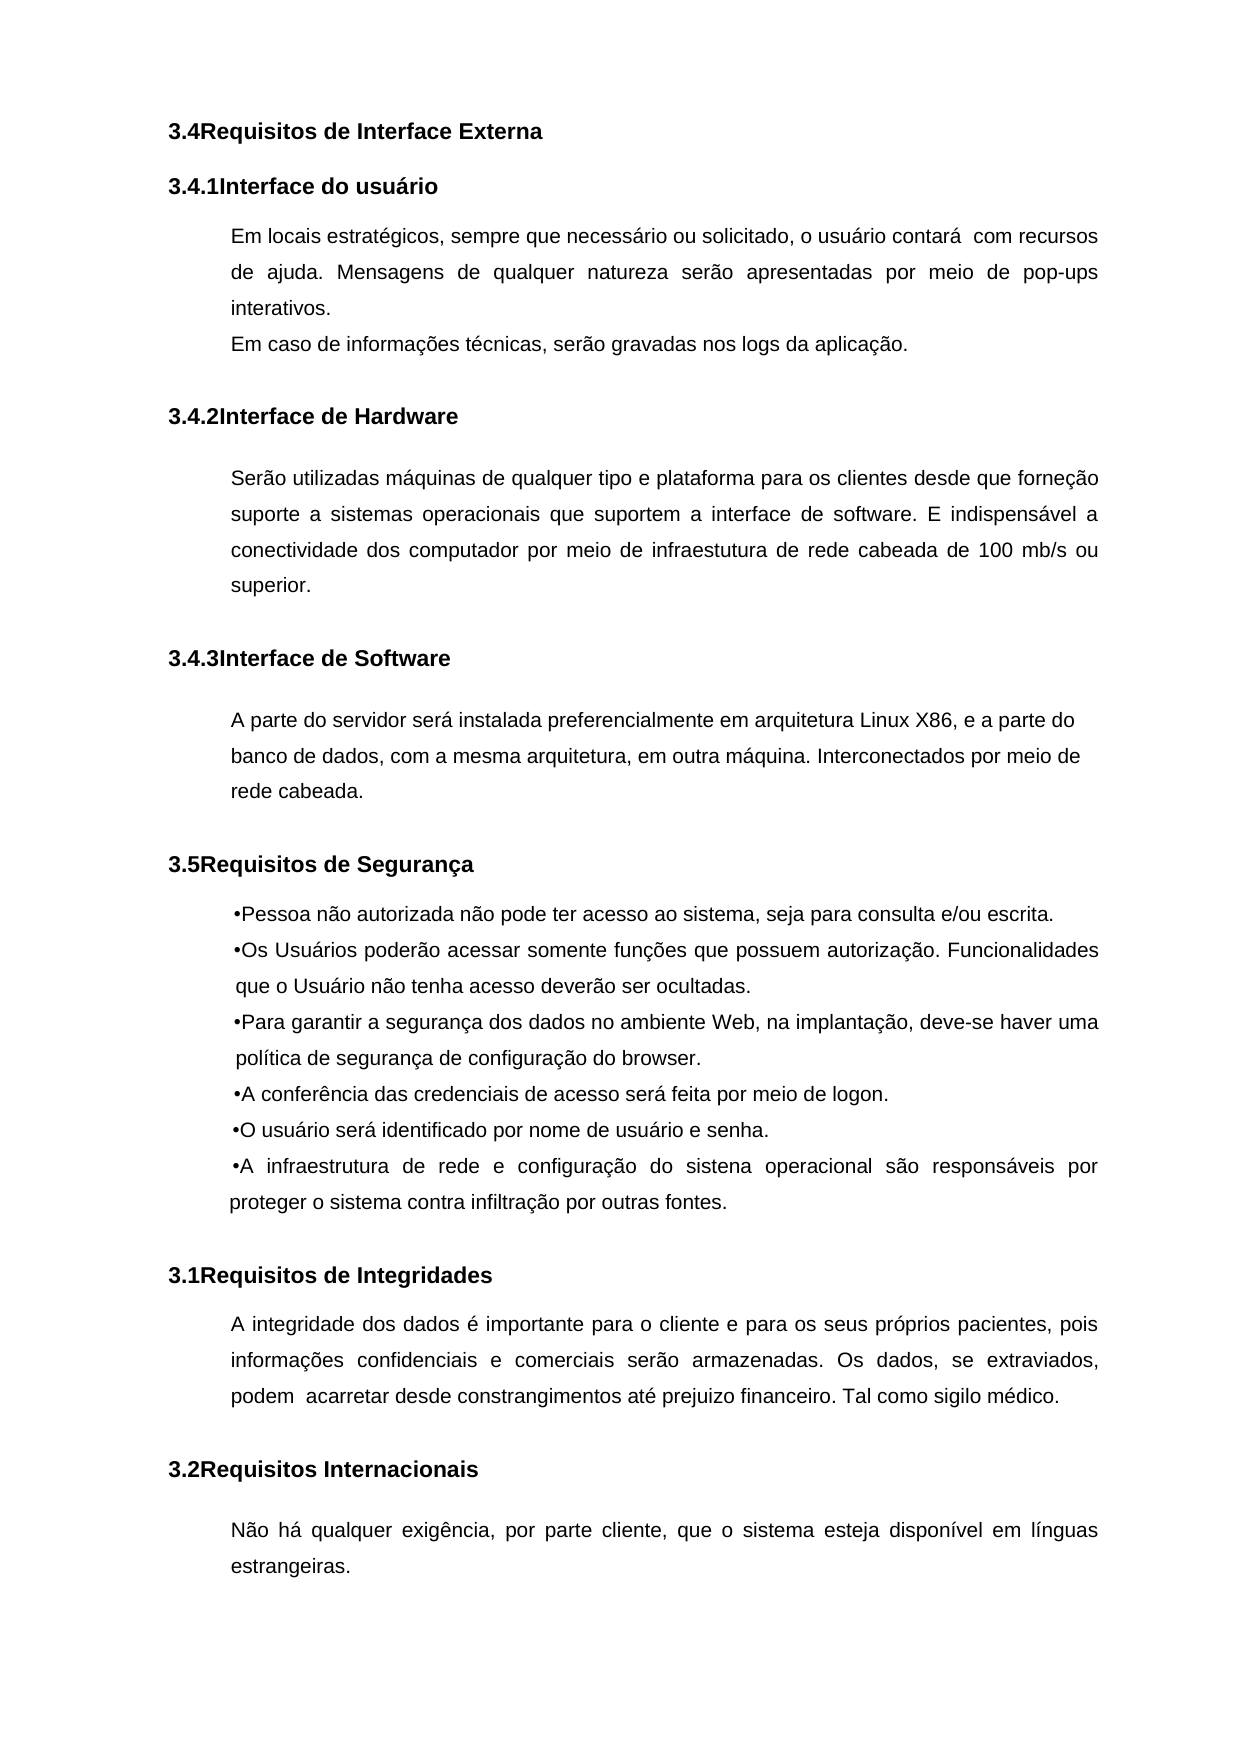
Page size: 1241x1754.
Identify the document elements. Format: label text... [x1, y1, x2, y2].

text Em caso de informações técnicas, serão gravadas nos logs da aplicação. [231, 331, 1100, 355]
list Para garantir a segurança dos dados no ambiente Web, na implantação, deve-se haver uma política de segurança de configuração do browser. [234, 1009, 1100, 1069]
subtitle Requisitos de Segurança [168, 851, 1100, 878]
subtitle Requisitos Internacionais [168, 1456, 1100, 1482]
text Serão utilizadas máquinas de qualquer tipo e plataforma para os clientes desde que forneção suporte a sistemas operacionais que suportem a interface de software. E indispensável a conectividade dos computador por meio de infraestutura de rede cabeada de 100 mb/s ou superior. [231, 466, 1100, 597]
subtitle Interface de Software [168, 645, 1100, 672]
list A infraestrutura de rede e configuração do sistena operacional são responsáveis por proteger o sistema contra infiltração por outras fontes. [229, 1154, 1100, 1214]
list Os Usuários poderão acessar somente funções que possuem autorização. Funcionalidades que o Usuário não tenha acesso deverão ser ocultadas. [234, 938, 1100, 998]
text A integridade dos dados é importante para o cliente e para os seus próprios pacientes, pois informações confidenciais e comerciais serão armazenadas. Os dados, se extraviados, podem acarretar desde constrangimentos até prejuizo financeiro. Tal como sigilo médico. [231, 1312, 1100, 1408]
text Em locais estratégicos, sempre que necessário ou solicitado, o usuário contará com recursos de ajuda. Mensagens de qualquer natureza serão apresentadas por meio de pop-ups interativos. [231, 223, 1100, 319]
subtitle Requisitos de Interface Externa [168, 118, 1100, 144]
list O usuário será identificado por nome de usuário e senha. [229, 1118, 1100, 1142]
text A parte do servidor será instalada preferencialmente em arquitetura Linux X86, e a parte do banco de dados, com a mesma arquitetura, em outra máquina. Interconectados por meio de rede cabeada. [231, 707, 1100, 803]
subtitle Interface do usuário [168, 173, 1100, 199]
list Não há qualquer exigência, por parte cliente, que o sistema esteja disponível em línguas estrangeiras. [193, 1518, 1100, 1578]
subtitle Interface de Hardware [168, 403, 1100, 429]
list Pessoa não autorizada não pode ter acesso ao sistema, seja para consulta e/ou escrita. [234, 902, 1100, 926]
subtitle Requisitos de Integridades [168, 1262, 1100, 1288]
list A conferência das credenciais de acesso será feita por meio de logon. [234, 1082, 1100, 1106]
